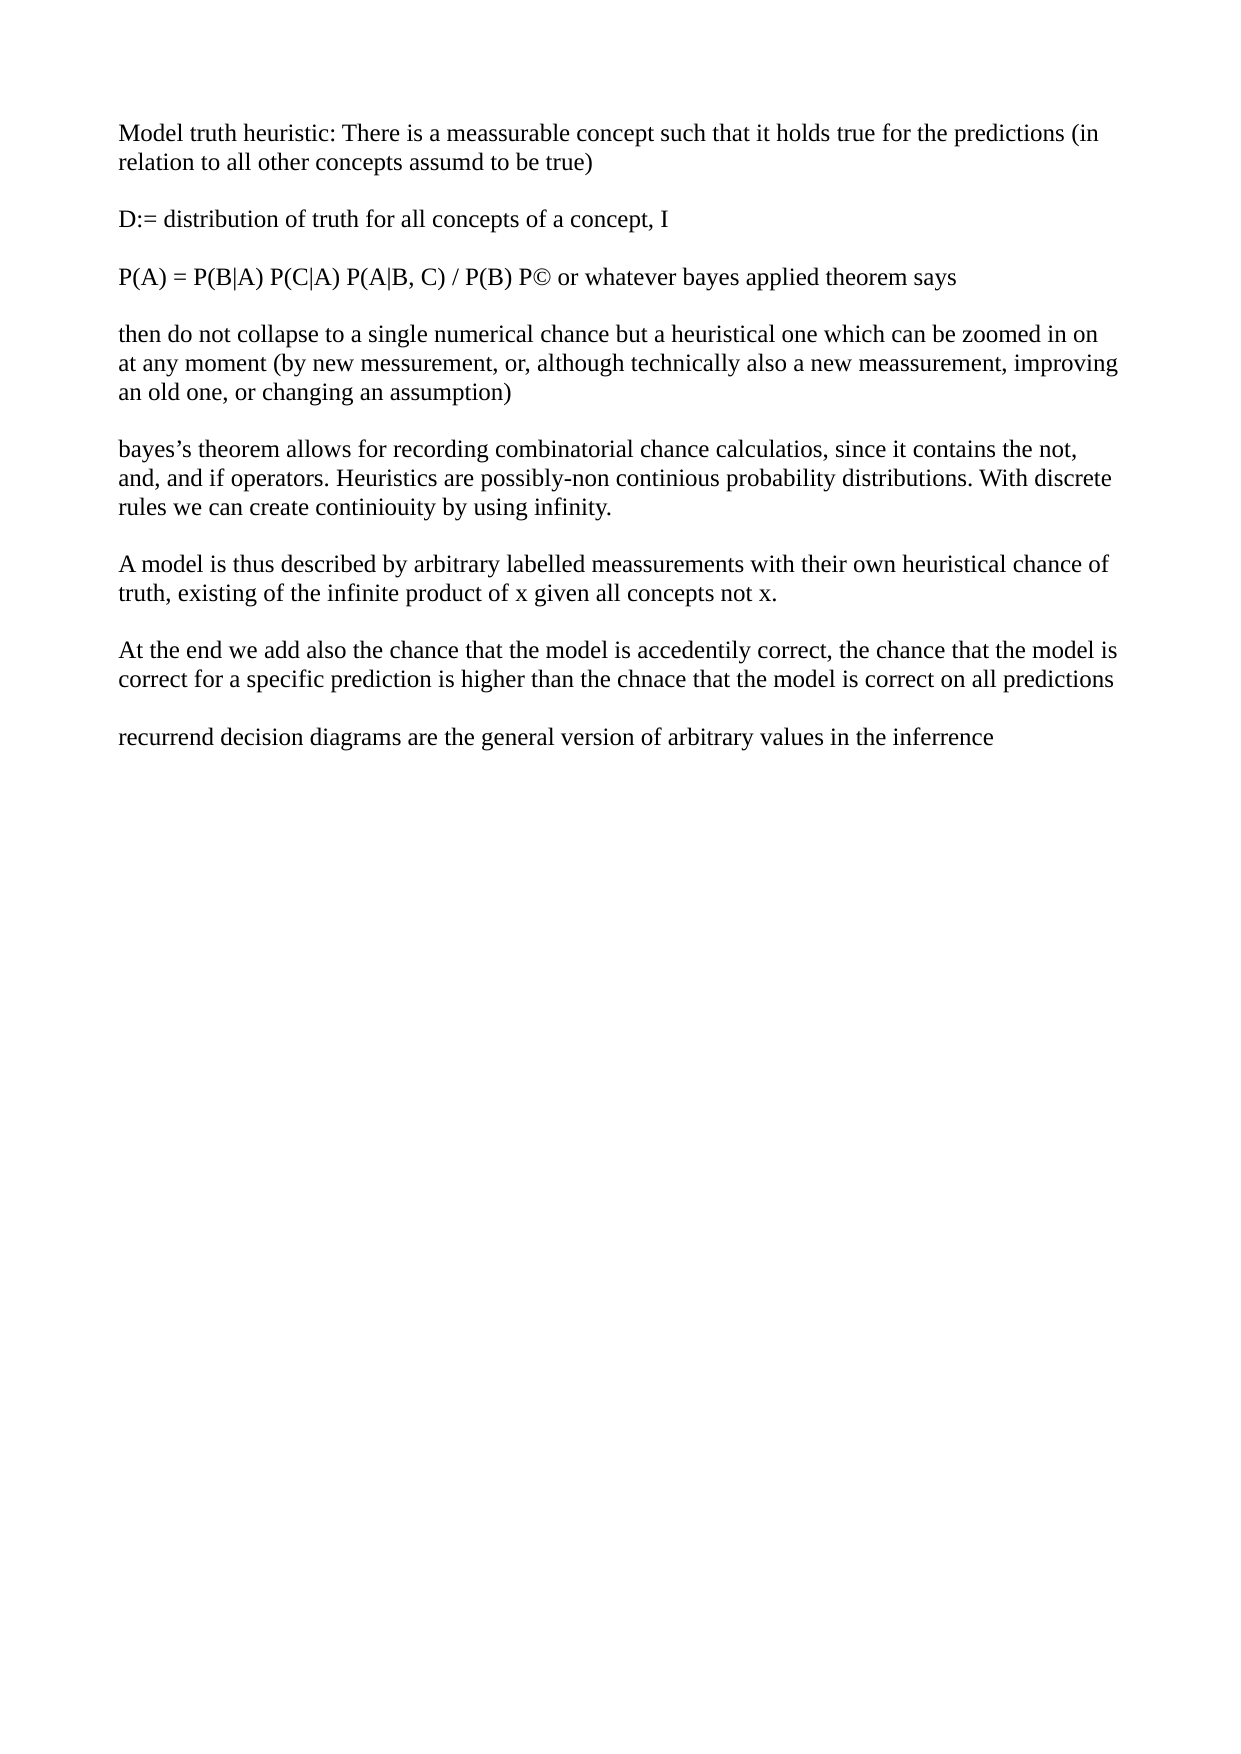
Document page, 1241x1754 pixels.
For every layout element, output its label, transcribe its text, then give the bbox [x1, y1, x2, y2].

text P(A) = P(B|A) P(C|A) P(A|B, C) / P(B) P© or whatever bayes applied theorem says [118, 262, 1122, 291]
text Model truth heuristic: There is a meassurable concept such that it holds true for the predictions (in relation to all other concepts assumd to be true) [118, 118, 1122, 176]
text bayes’s theorem allows for recording combinatorial chance calculatios, since it contains the not, and, and if operators. Heuristics are possibly-non continious probability distributions. With discrete rules we can create continiouity by using infinity. [118, 434, 1122, 521]
text recurrend decision diagrams are the general version of arbitrary values in the inferrence [118, 722, 1122, 751]
text then do not collapse to a single numerical chance but a heuristical one which can be zoomed in on at any moment (by new messurement, or, although technically also a new meassurement, improving an old one, or changing an assumption) [118, 319, 1122, 406]
text At the end we add also the chance that the model is accedentily correct, the chance that the model is correct for a specific prediction is higher than the chnace that the model is correct on all predictions [118, 636, 1122, 693]
text A model is thus described by arbitrary labelled meassurements with their own heuristical chance of truth, existing of the infinite product of x given all concepts not x. [118, 549, 1122, 607]
text D:= distribution of truth for all concepts of a concept, I [118, 204, 1122, 233]
